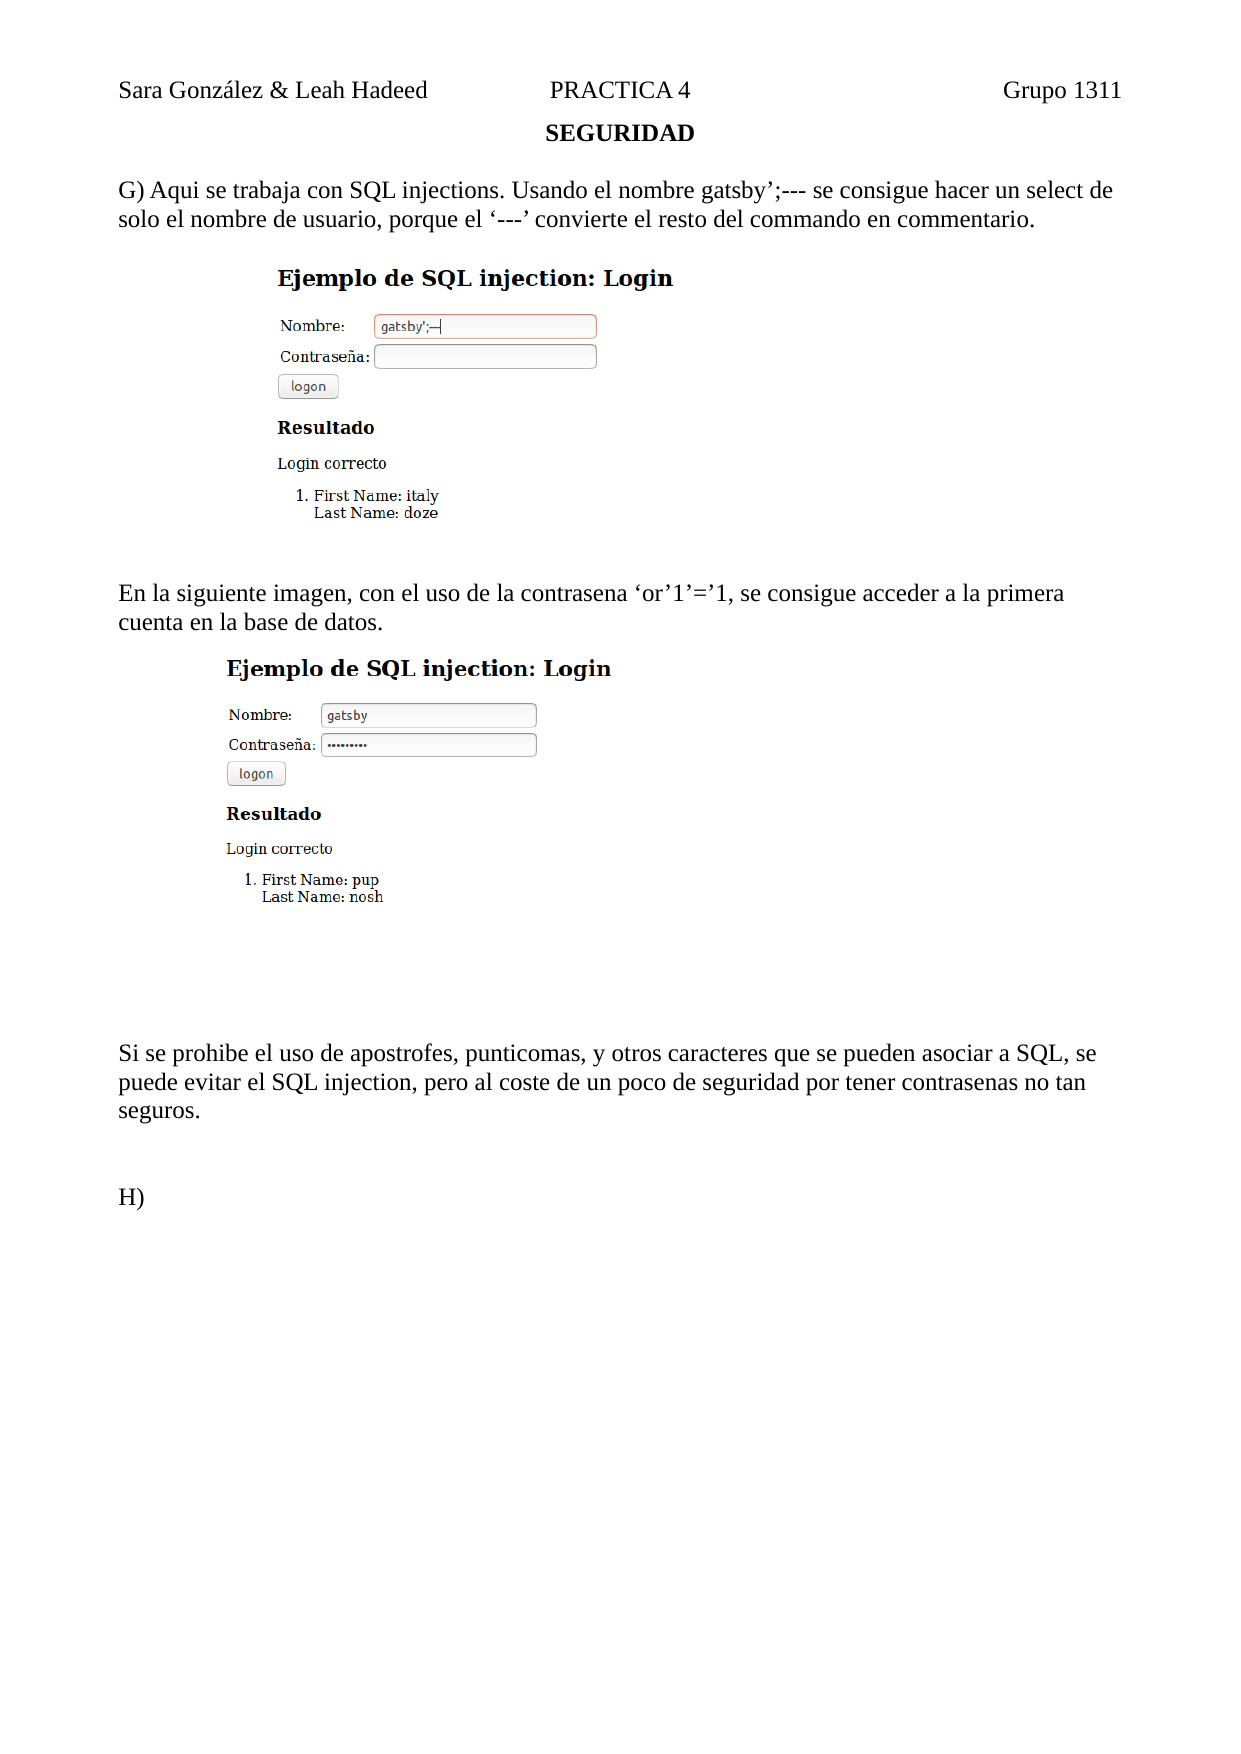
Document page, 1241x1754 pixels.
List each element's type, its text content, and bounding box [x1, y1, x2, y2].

picture [271, 261, 968, 575]
picture [221, 650, 1023, 1001]
text SEGURIDAD [118, 118, 1122, 147]
text En la siguiente imagen, con el uso de la contrasena ‘or’1’=’1, se consigue acceder a la primera cuenta en la base de datos. [118, 578, 1122, 636]
text G) Aqui se trabaja con SQL injections. Usando el nombre gatsby’;--- se consigue hacer un select de solo el nombre de usuario, porque el ‘---’ convierte el resto del commando en commentario. [118, 176, 1122, 233]
text Si se prohibe el uso de apostrofes, punticomas, y otros caracteres que se pueden asociar a SQL, se puede evitar el SQL injection, pero al coste de un poco de seguridad por tener contrasenas no tan seguros. [118, 1038, 1122, 1124]
text H) [118, 1182, 1122, 1211]
